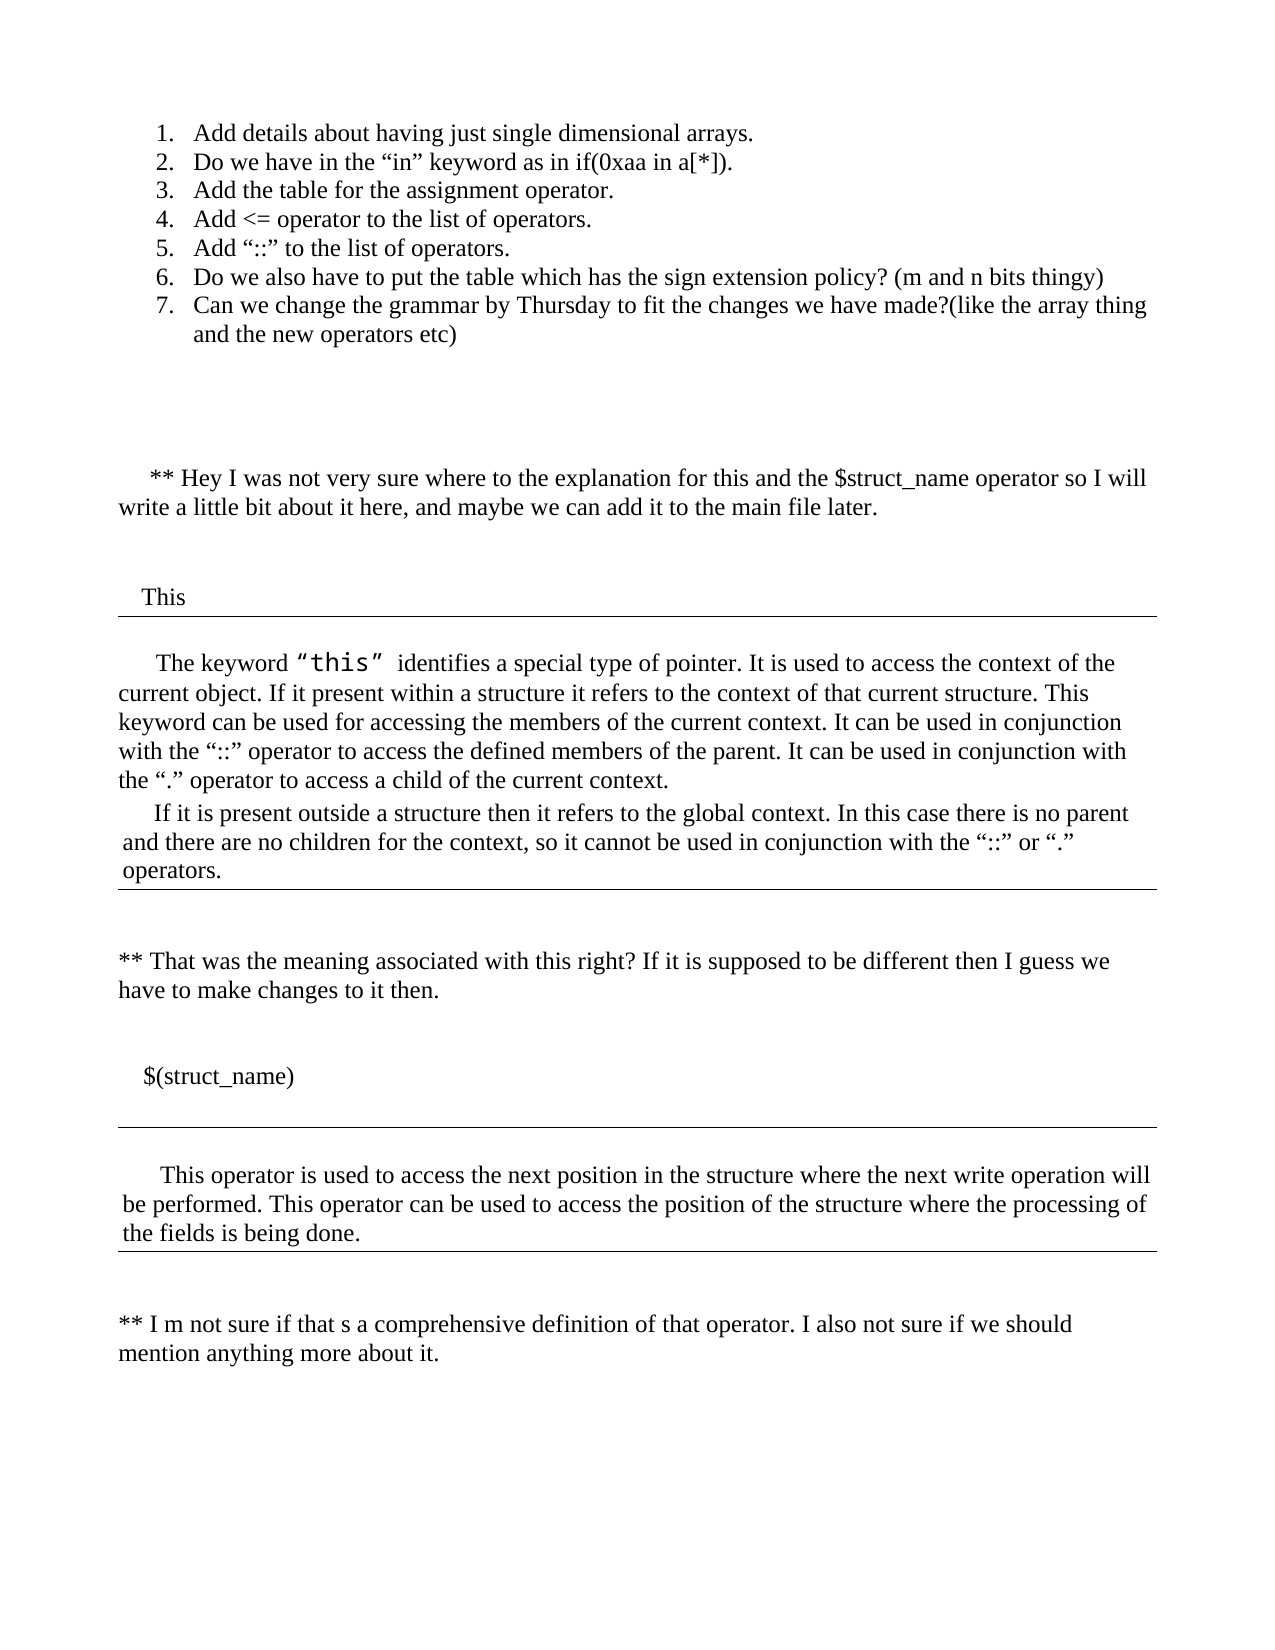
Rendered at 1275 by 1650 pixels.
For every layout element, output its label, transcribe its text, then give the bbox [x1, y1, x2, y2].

text This [118, 578, 1157, 616]
text If it is present outside a structure then it refers to the global context. In this case there is no parent and there are no children for the context, so it cannot be used in conjunction with the “::” or “.” operators. [118, 793, 1157, 889]
list Add details about having just single dimensional arrays. [156, 118, 1157, 147]
text ** That was the meaning associated with this right? If it is supposed to be different then I guess we have to make changes to it then. [118, 946, 1157, 1004]
list Add the table for the assignment operator. [156, 176, 1157, 204]
text The keyword “this” identifies a special type of pointer. It is used to access the context of the current object. If it present within a structure it refers to the context of that current structure. This keyword can be used for accessing the members of the current context. It can be used in conjunction with the “::” operator to access the defined members of the parent. It can be used in conjunction with the “.” operator to access a child of the current context. [118, 644, 1157, 793]
list Do we also have to put the table which has the sign extension policy? (m and n bits thingy) [156, 262, 1157, 291]
text ** I m not sure if that s a comprehensive definition of that operator. I also not sure if we should mention anything more about it. [118, 1309, 1157, 1366]
list Can we change the grammar by Thursday to fit the changes we have made?(like the array thing and the new operators etc) [156, 291, 1157, 348]
list Do we have in the “in” keyword as in if(0xaa in a[*]). [156, 147, 1157, 176]
list Add “::” to the list of operators. [156, 233, 1157, 262]
text ** Hey I was not very sure where to the explanation for this and the $struct_name operator so I will write a little bit about it here, and maybe we can add it to the main file later. [118, 463, 1157, 521]
text This operator is used to access the next position in the structure where the next write operation will be performed. This operator can be used to access the position of the structure where the processing of the fields is being done. [118, 1156, 1157, 1251]
list Add <= operator to the list of operators. [156, 204, 1157, 233]
text $(struct_name) [118, 1061, 1157, 1090]
